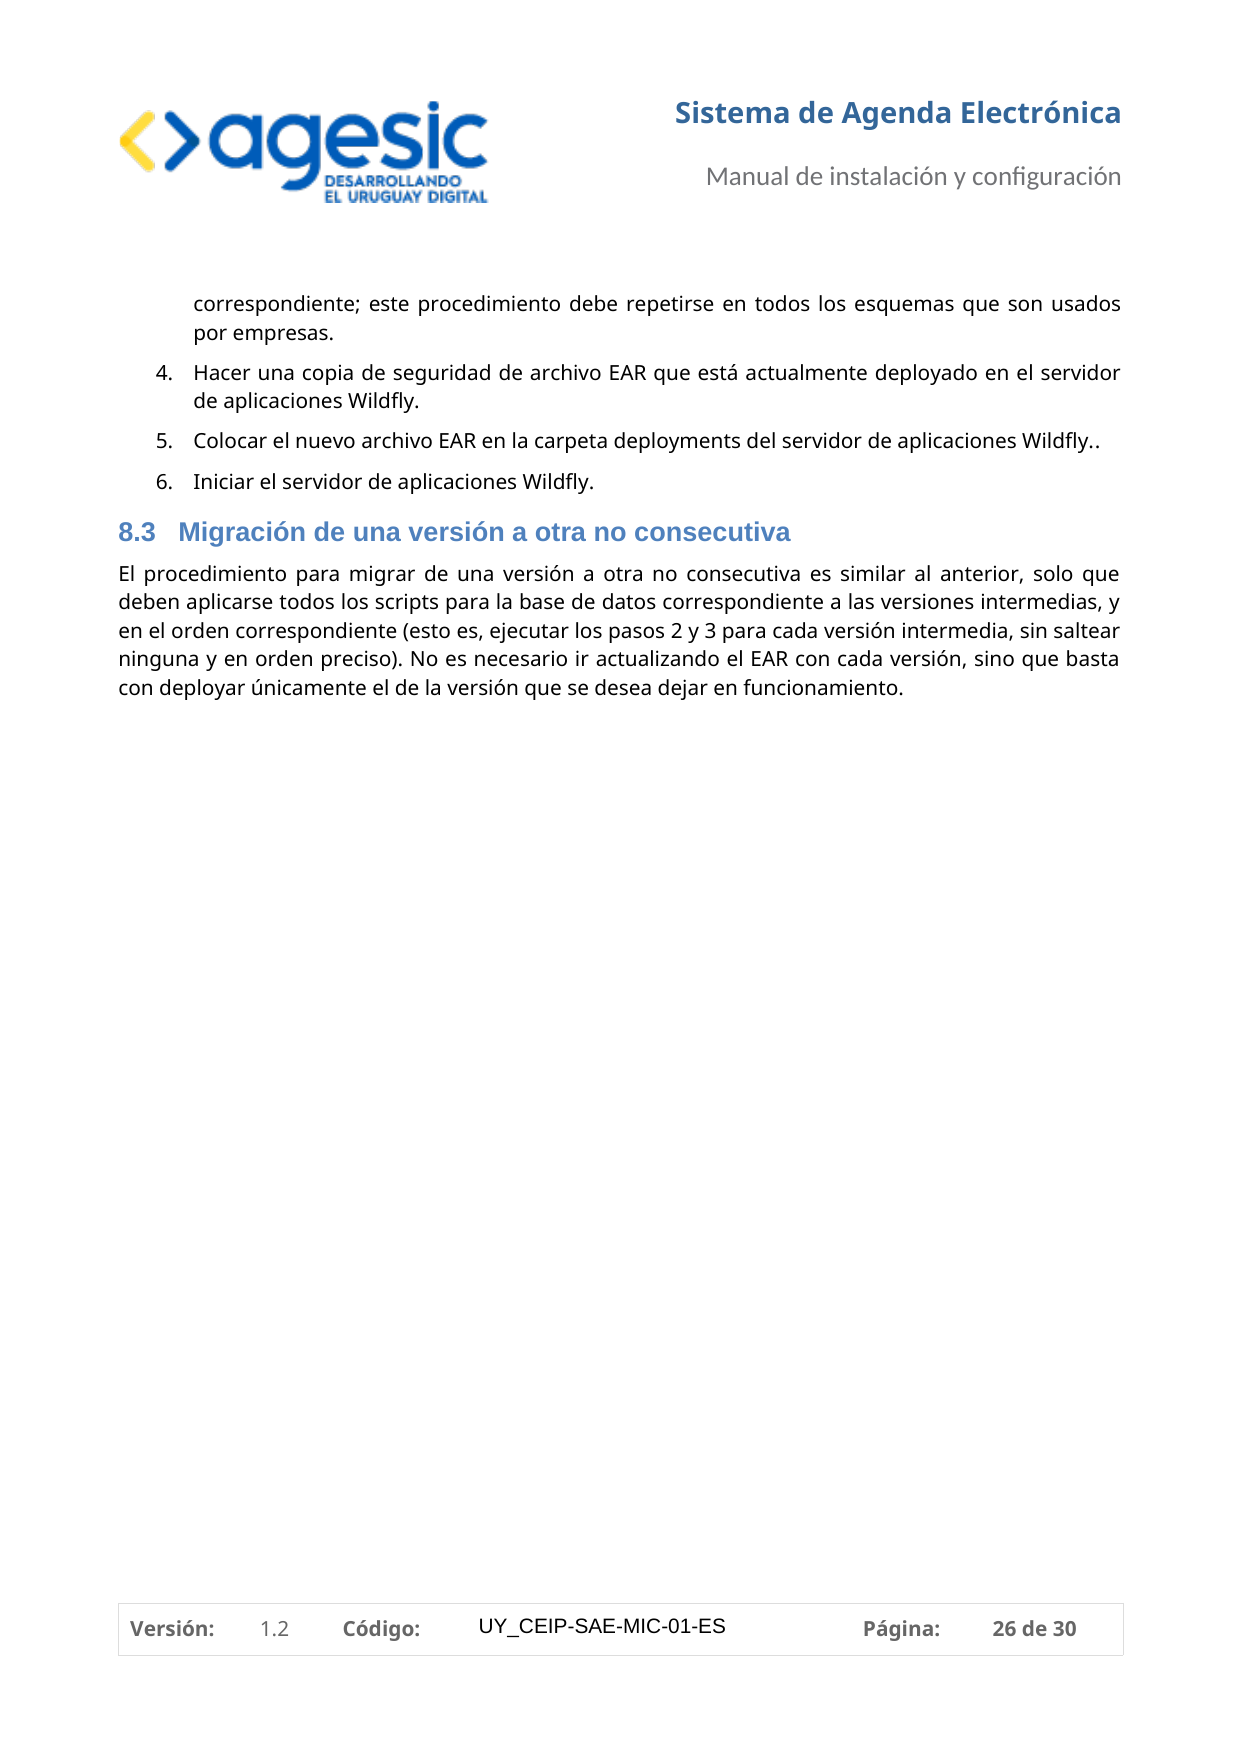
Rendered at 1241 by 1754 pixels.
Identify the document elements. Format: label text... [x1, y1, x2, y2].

text El procedimiento para migrar de una versión a otra no consecutiva es similar al anterior, solo que deben aplicarse todos los scripts para la base de datos correspondiente a las versiones intermedias, y en el orden correspondiente (esto es, ejecutar los pasos 2 y 3 para cada versión intermedia, sin saltear ninguna y en orden preciso). No es necesario ir actualizando el EAR con cada versión, sino que basta con deployar únicamente el de la versión que se desea dejar en funcionamiento. [118, 559, 1122, 701]
subtitle Migración de una versión a otra no consecutiva [118, 516, 1122, 547]
list Colocar el nuevo archivo EAR en la carpeta deployments del servidor de aplicaciones Wildfly.. [156, 427, 1122, 455]
list Iniciar el servidor de aplicaciones Wildfly. [156, 467, 1122, 495]
list correspondiente; este procedimiento debe repetirse en todos los esquemas que son usados por empresas. [156, 289, 1122, 346]
list Hacer una copia de seguridad de archivo EAR que está actualmente deployado en el servidor de aplicaciones Wildfly. [156, 358, 1122, 415]
picture [119, 101, 489, 203]
